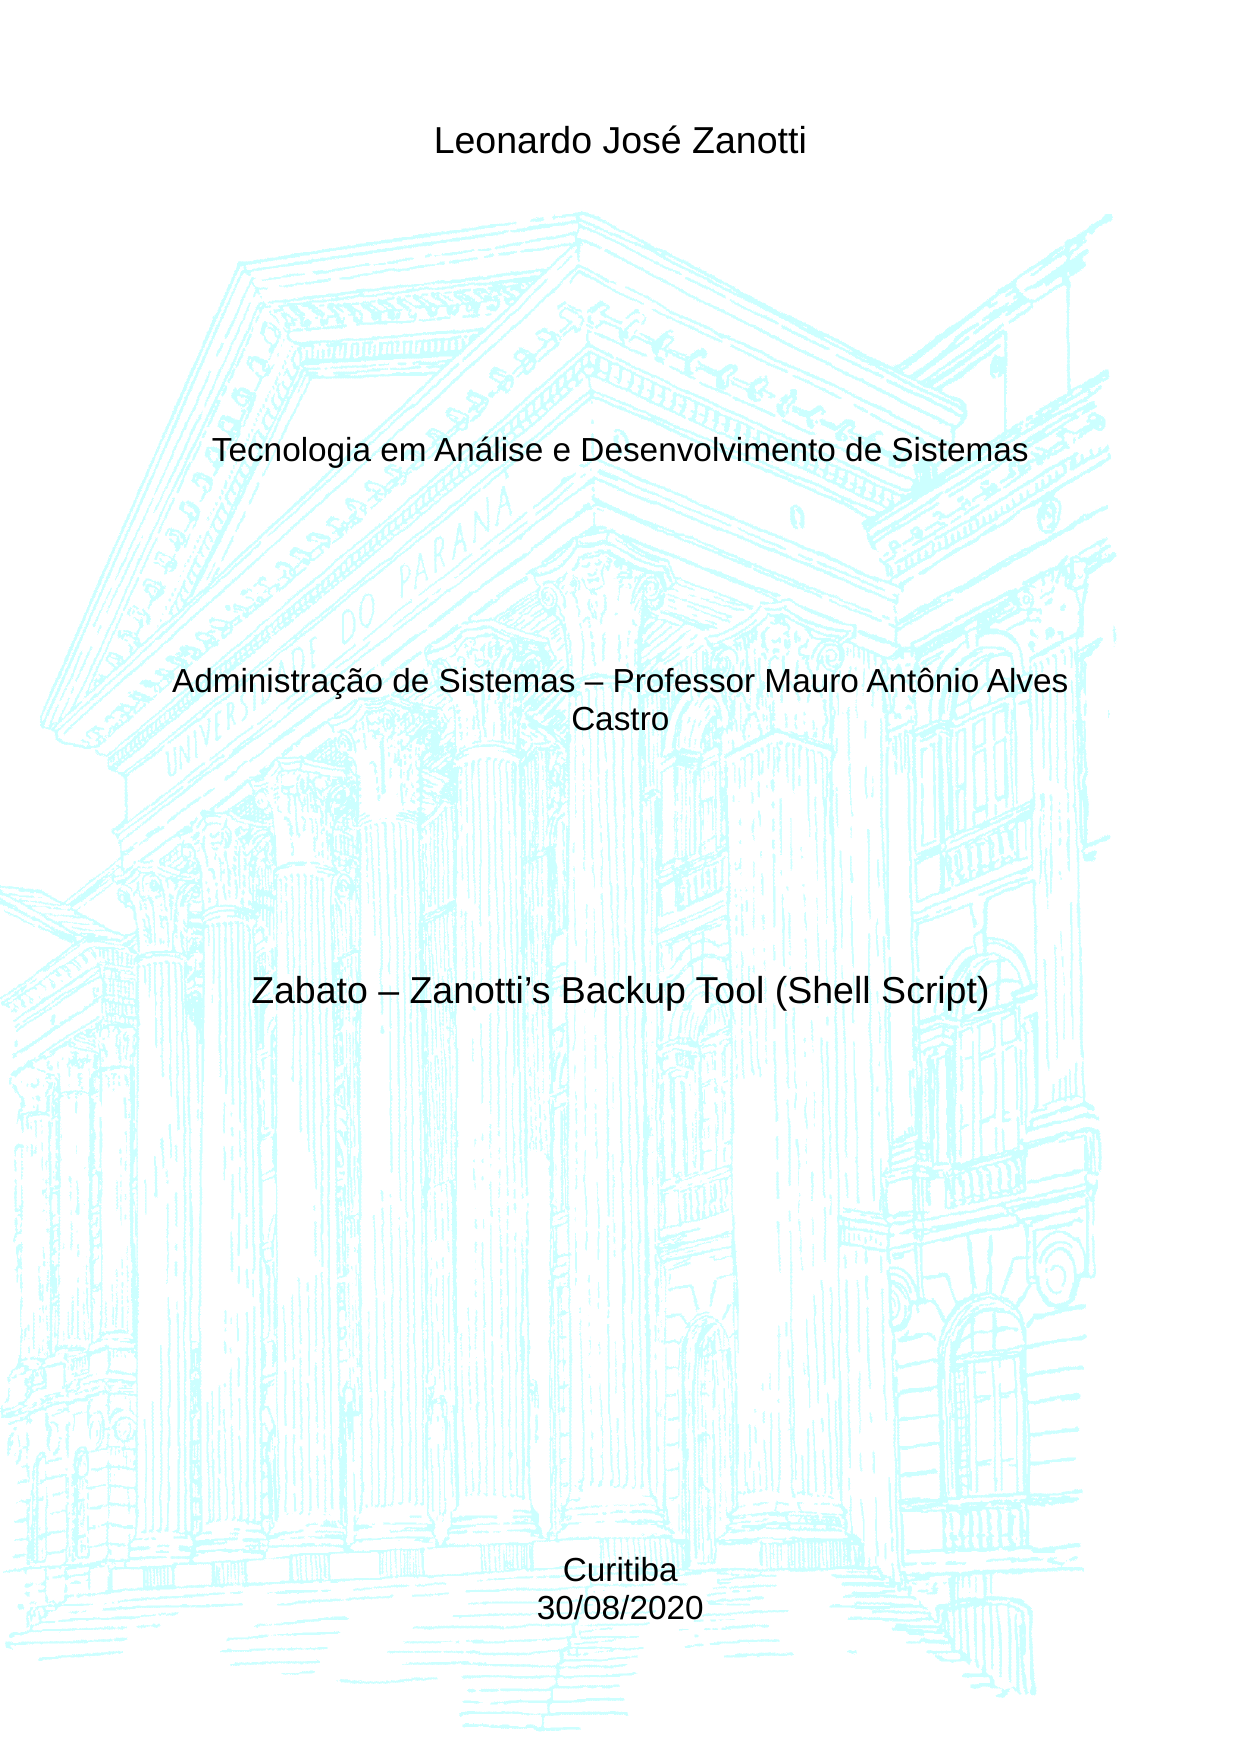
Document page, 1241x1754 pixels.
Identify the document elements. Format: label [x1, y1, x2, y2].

picture [0, 118, 1166, 1754]
